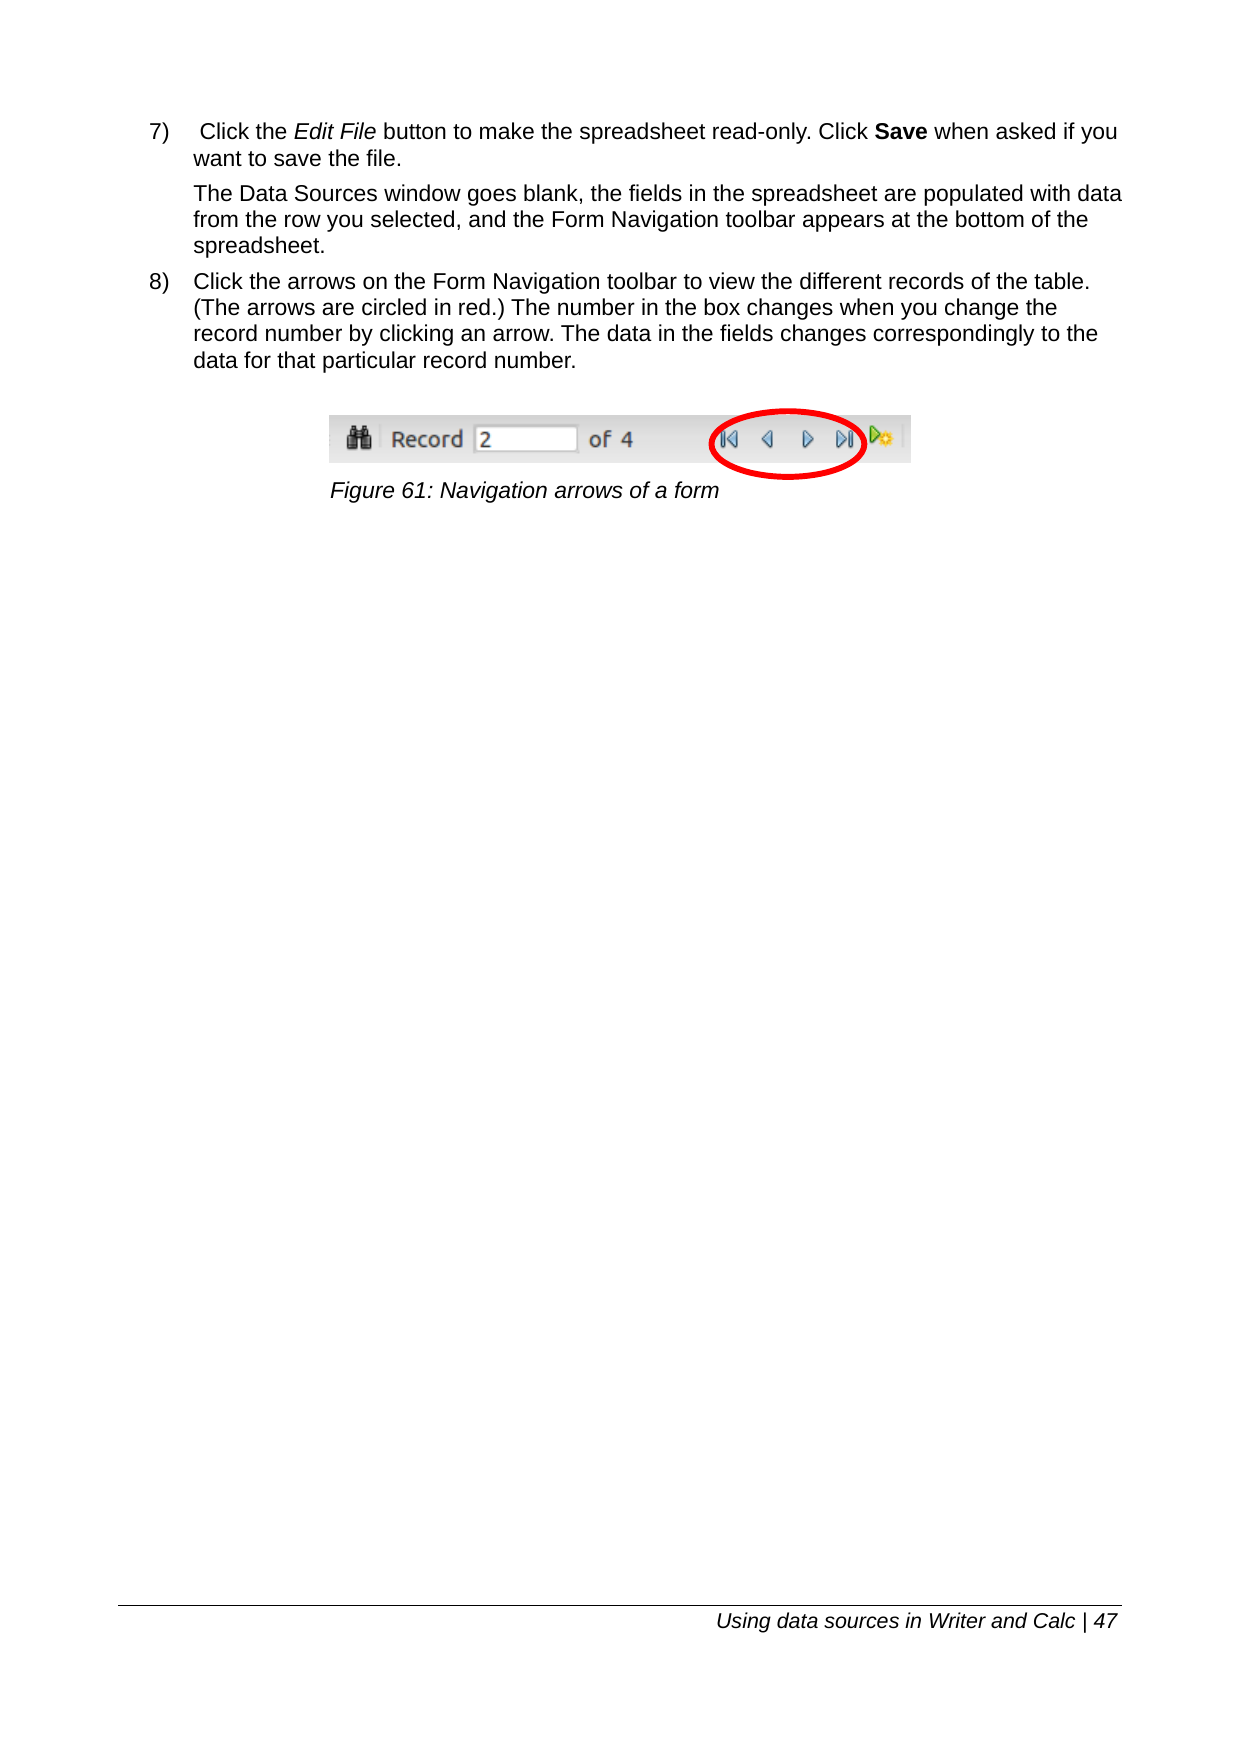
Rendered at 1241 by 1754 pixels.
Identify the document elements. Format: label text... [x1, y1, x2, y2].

picture [838, 415, 911, 463]
list The Data Sources window goes blank, the fields in the spreadsheet are populated with data from the row you selected, and the Form Navigation toolbar appears at the bottom of the spreadsheet. [169, 180, 1122, 259]
list Click the arrows on the Form Navigation toolbar to view the different records of the table. (The arrows are circled in red.) The number in the box changes when you change the record number by clicking an arrow. The data in the fields changes correspondingly to the data for that particular record number. [169, 268, 1122, 373]
picture [715, 415, 861, 463]
picture [329, 415, 738, 463]
list Click the Edit File button to make the spreadsheet read-only. Click Save when asked if you want to save the file. [169, 118, 1122, 171]
text Figure 61: Navigation arrows of a form [330, 477, 910, 503]
